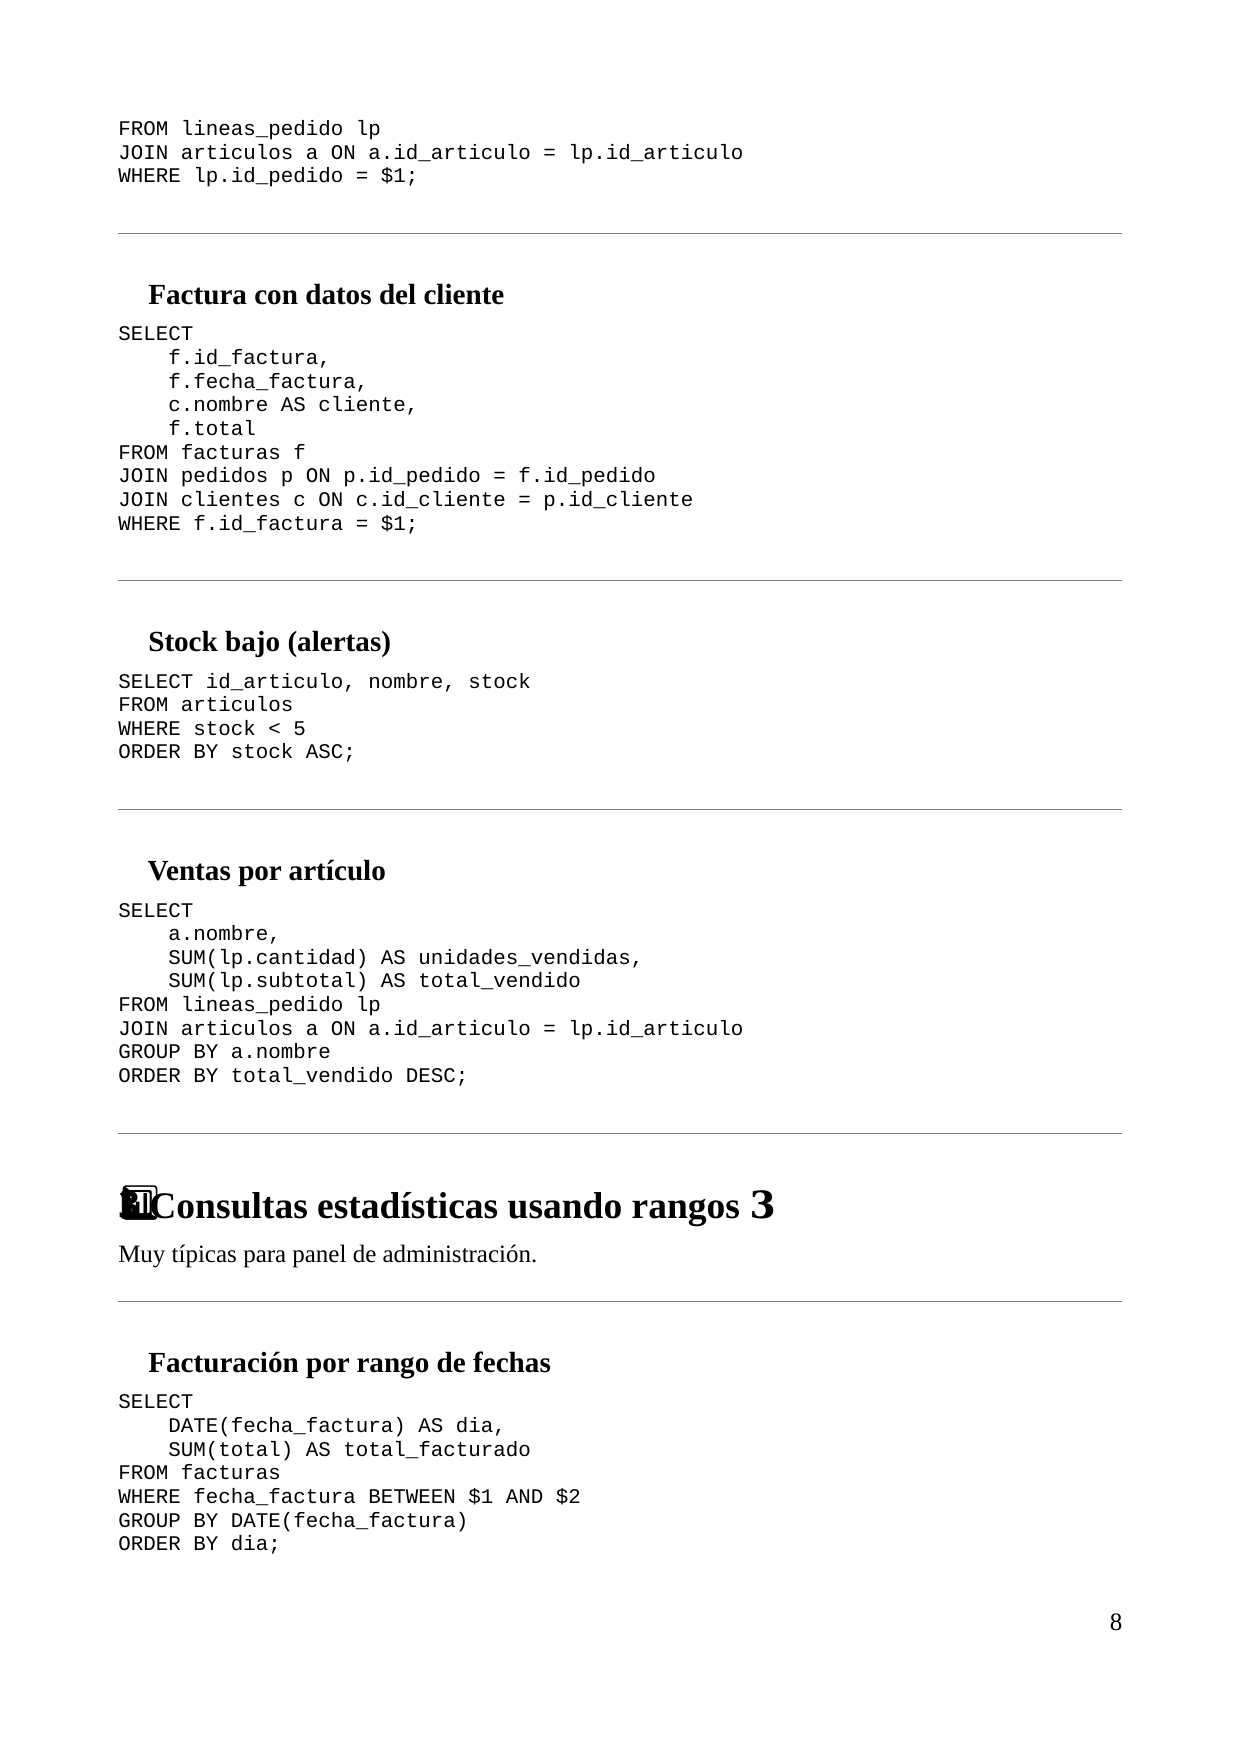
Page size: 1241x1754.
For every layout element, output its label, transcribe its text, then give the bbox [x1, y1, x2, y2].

text SUM(lp.cantidad) AS unidades_vendidas, [118, 947, 1122, 971]
text SUM(total) AS total_facturado [118, 1439, 1122, 1462]
text f.total [118, 418, 1122, 442]
text f.fecha_factura, [118, 371, 1122, 394]
text FROM articulos [118, 694, 1122, 718]
text Muy típicas para panel de administración. [118, 1239, 1122, 1268]
subtitle 3️⃣ Consultas estadísticas usando rangos 📊 [118, 1183, 1122, 1226]
text WHERE fecha_factura BETWEEN $1 AND $2 [118, 1486, 1122, 1510]
text f.id_factura, [118, 347, 1122, 371]
text FROM lineas_pedido lp [118, 118, 1122, 142]
text ORDER BY total_vendido DESC; [118, 1065, 1122, 1089]
text SELECT [118, 323, 1122, 347]
text DATE(fecha_factura) AS dia, [118, 1415, 1122, 1439]
text FROM facturas f [118, 442, 1122, 465]
text SUM(lp.subtotal) AS total_vendido [118, 971, 1122, 994]
text WHERE stock < 5 [118, 718, 1122, 742]
text ORDER BY dia; [118, 1533, 1122, 1557]
text SELECT [118, 1391, 1122, 1415]
text WHERE f.id_factura = $1; [118, 513, 1122, 536]
subtitle 🔹 Factura con datos del cliente [118, 277, 1122, 311]
subtitle 🔹 Stock bajo (alertas) [118, 624, 1122, 658]
text JOIN articulos a ON a.id_articulo = lp.id_articulo [118, 142, 1122, 165]
subtitle 🔹 Ventas por artículo [118, 853, 1122, 887]
text SELECT [118, 899, 1122, 923]
text WHERE lp.id_pedido = $1; [118, 165, 1122, 189]
text GROUP BY a.nombre [118, 1041, 1122, 1065]
text FROM lineas_pedido lp [118, 994, 1122, 1018]
text a.nombre, [118, 923, 1122, 947]
text SELECT id_articulo, nombre, stock [118, 671, 1122, 694]
text FROM facturas [118, 1462, 1122, 1486]
subtitle 🔹 Facturación por rango de fechas [118, 1345, 1122, 1379]
text c.nombre AS cliente, [118, 394, 1122, 418]
text JOIN clientes c ON c.id_cliente = p.id_cliente [118, 489, 1122, 513]
text GROUP BY DATE(fecha_factura) [118, 1510, 1122, 1533]
text ORDER BY stock ASC; [118, 742, 1122, 765]
text JOIN articulos a ON a.id_articulo = lp.id_articulo [118, 1018, 1122, 1041]
text JOIN pedidos p ON p.id_pedido = f.id_pedido [118, 465, 1122, 489]
